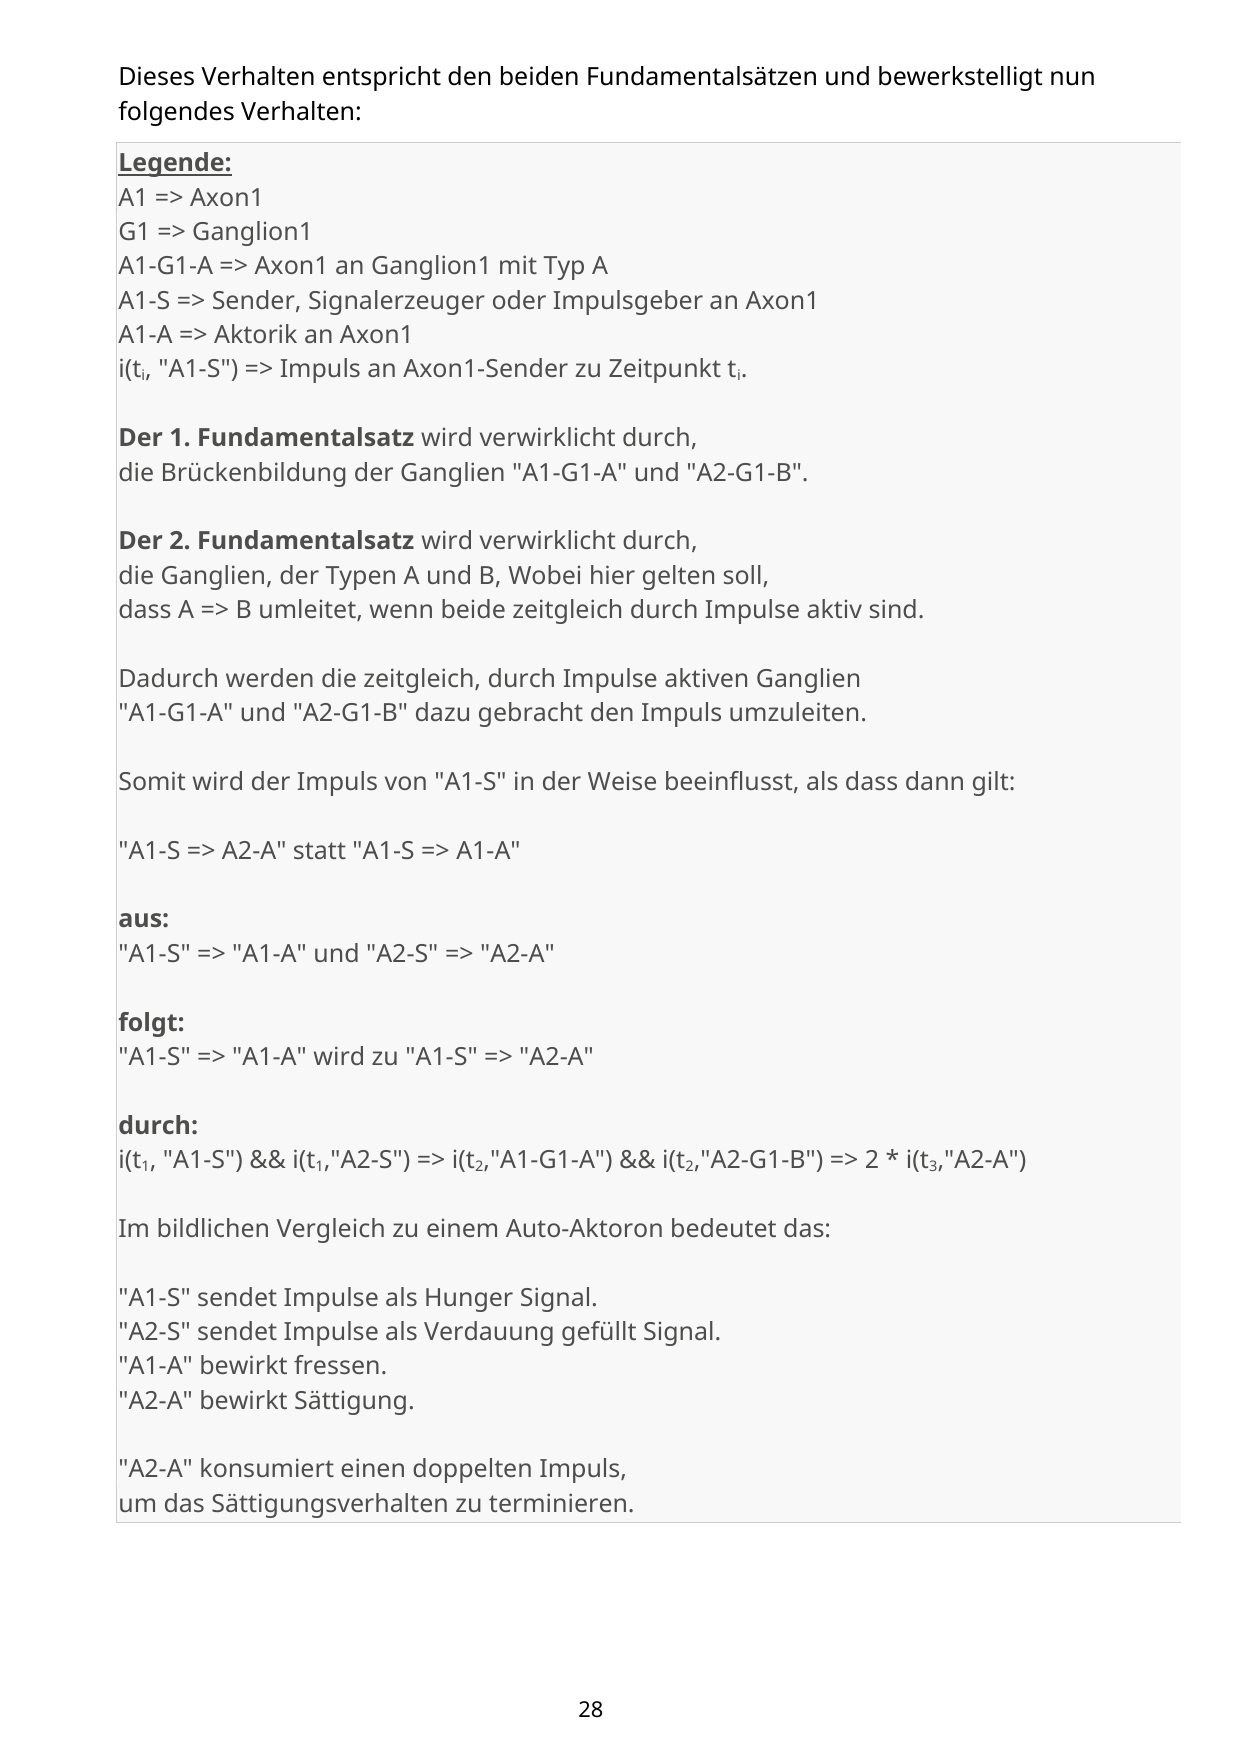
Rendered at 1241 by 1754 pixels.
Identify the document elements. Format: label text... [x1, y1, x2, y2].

text aus: [118, 901, 1181, 935]
text i(ti, "A1-S") => Impuls an Axon1-Sender zu Zeitpunkt ti. Der 1. Fundamentalsatz wird verwirklicht durch, die Brückenbildung der Ganglien "A1-G1-A" und "A2-G1-B". [118, 351, 1181, 488]
text "A1-G1-A" und "A2-G1-B" dazu gebracht den Impuls umzuleiten. [118, 694, 1181, 729]
text um das Sättigungsverhalten zu terminieren. [117, 1483, 1181, 1522]
text Im bildlichen Vergleich zu einem Auto-Aktoron bedeutet das: [118, 1210, 1181, 1244]
text Dadurch werden die zeitgleich, durch Impulse aktiven Ganglien [118, 660, 1181, 694]
text "A1-A" bewirkt fressen. [118, 1348, 1181, 1382]
text "A1-S" => "A1-A" wird zu "A1-S" => "A2-A" durch: [118, 1038, 1181, 1141]
text i(t1, "A1-S") && i(t1,"A2-S") => i(t2,"A1-G1-A") && i(t2,"A2-G1-B") => 2 * i(t3,"A2-A") [118, 1141, 1181, 1176]
text A1-S => Sender, Signalerzeuger oder Impulsgeber an Axon1 [118, 282, 1181, 316]
text Somit wird der Impuls von "A1-S" in der Weise beeinflusst, als dass dann gilt: [118, 763, 1181, 832]
text folgt: [118, 969, 1181, 1038]
text Der 2. Fundamentalsatz wird verwirklicht durch, die Ganglien, der Typen A und B, Wobei hier gelten soll, dass A => B umleitet, wenn beide zeitgleich durch Impulse aktiv sind. [118, 523, 1181, 626]
text Dieses Verhalten entspricht den beiden Fundamentalsätzen und bewerkstelligt nun folgendes Verhalten: [118, 59, 1181, 127]
text G1 => Ganglion1 A1-G1-A => Axon1 an Ganglion1 mit Typ A [118, 213, 1181, 282]
text "A1-S => A2-A" statt "A1-S => A1-A" [118, 832, 1181, 901]
text "A1-S" sendet Impulse als Hunger Signal. [118, 1279, 1181, 1313]
text "A2-S" sendet Impulse als Verdauung gefüllt Signal. [118, 1313, 1181, 1348]
text "A2-A" konsumiert einen doppelten Impuls, [118, 1451, 1181, 1483]
text "A2-A" bewirkt Sättigung. [118, 1382, 1181, 1416]
text Legende: A1 => Axon1 [117, 143, 1181, 213]
text "A1-S" => "A1-A" und "A2-S" => "A2-A" [118, 935, 1181, 969]
text A1-A => Aktorik an Axon1 [118, 316, 1181, 351]
